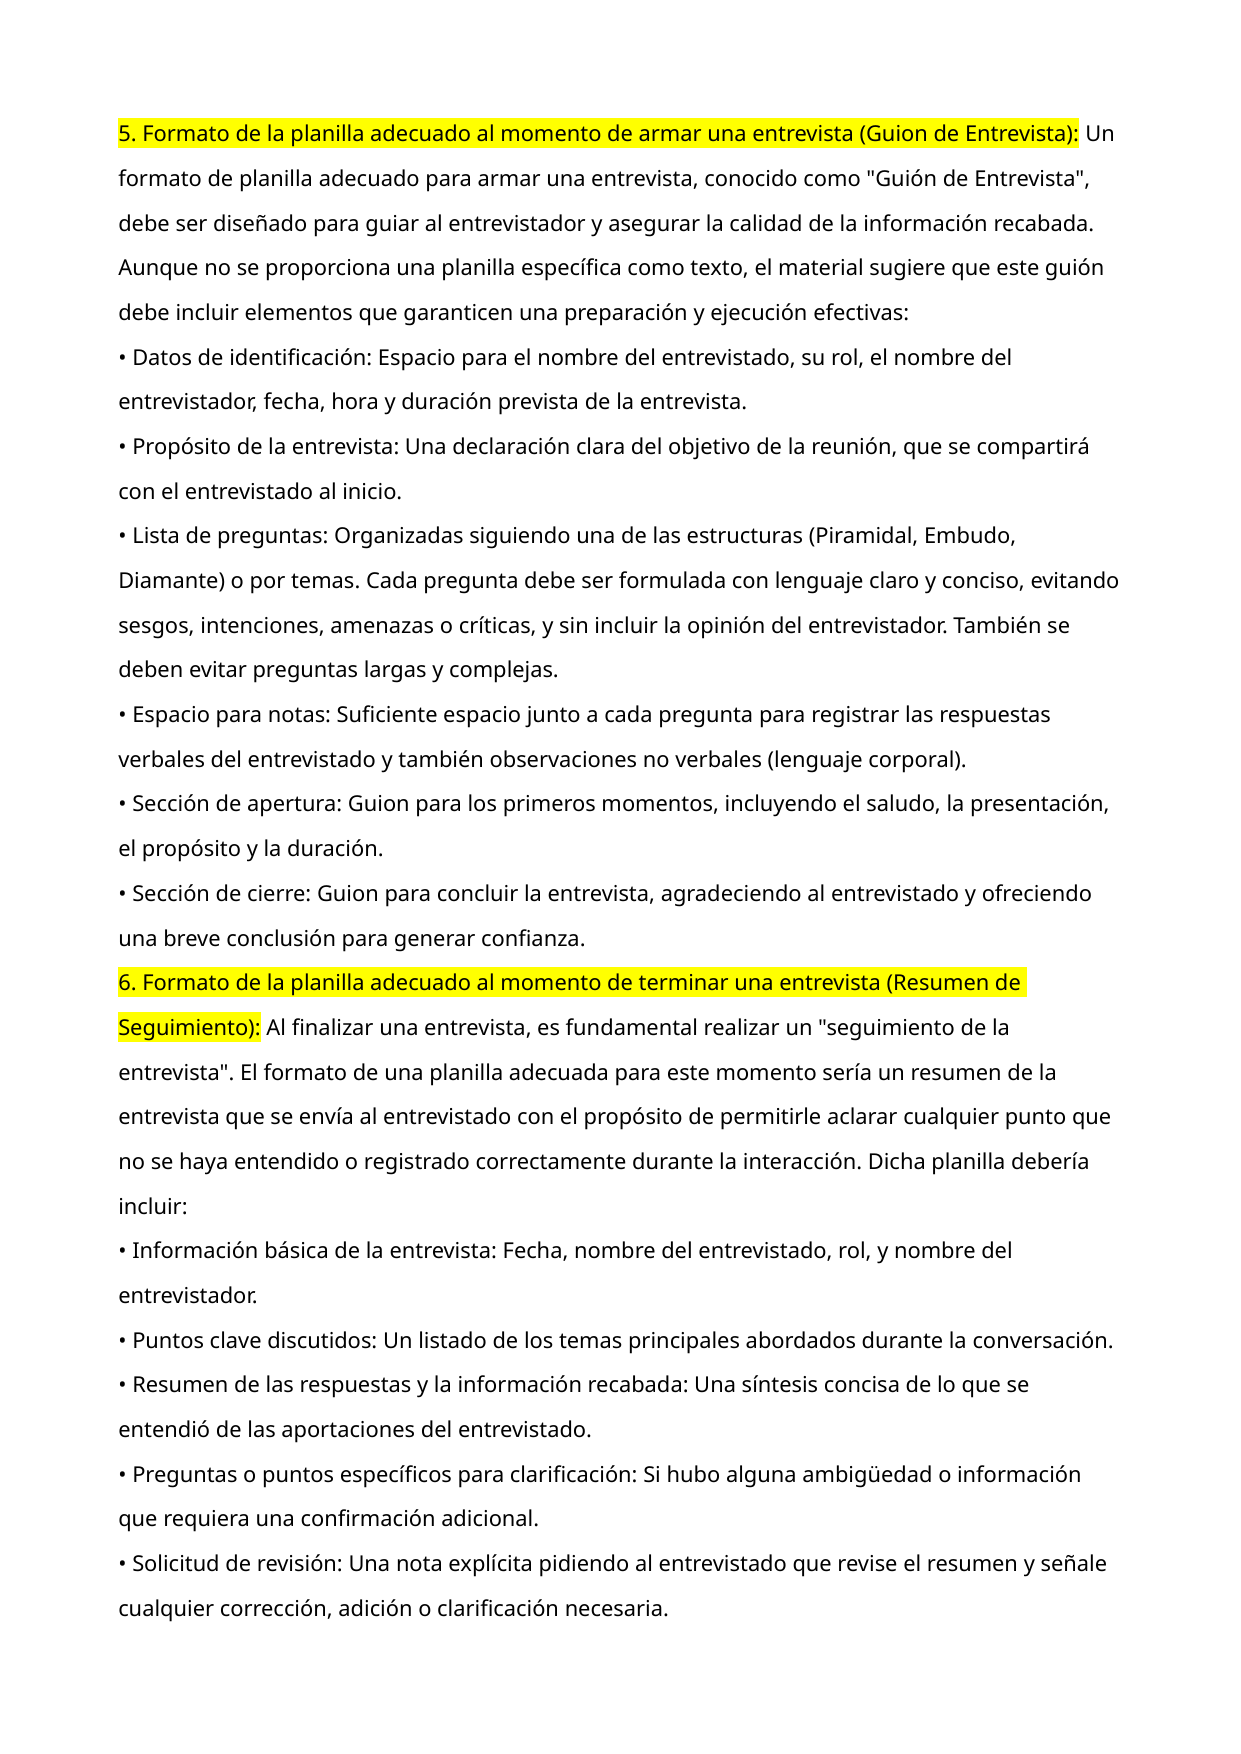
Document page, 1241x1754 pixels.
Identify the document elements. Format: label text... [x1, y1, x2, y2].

text • Puntos clave discutidos: Un listado de los temas principales abordados durante la conversación. [118, 1325, 1122, 1354]
text • Resumen de las respuestas y la información recabada: Una síntesis concisa de lo que se entendió de las aportaciones del entrevistado. [118, 1369, 1122, 1444]
text • Datos de identificación: Espacio para el nombre del entrevistado, su rol, el nombre del entrevistador, fecha, hora y duración prevista de la entrevista. [118, 342, 1122, 416]
text • Sección de apertura: Guion para los primeros momentos, incluyendo el saludo, la presentación, el propósito y la duración. [118, 788, 1122, 863]
text • Propósito de la entrevista: Una declaración clara del objetivo de la reunión, que se compartirá con el entrevistado al inicio. [118, 431, 1122, 505]
text • Lista de preguntas: Organizadas siguiendo una de las estructuras (Piramidal, Embudo, Diamante) o por temas. Cada pregunta debe ser formulada con lenguaje claro y conciso, evitando sesgos, intenciones, amenazas o críticas, y sin incluir la opinión del entrevistador. También se deben evitar preguntas largas y complejas. [118, 520, 1122, 684]
text • Sección de cierre: Guion para concluir la entrevista, agradeciendo al entrevistado y ofreciendo una breve conclusión para generar confianza. [118, 878, 1122, 952]
text 5. Formato de la planilla adecuado al momento de armar una entrevista (Guion de Entrevista): Un formato de planilla adecuado para armar una entrevista, conocido como "Guión de Entrevista", debe ser diseñado para guiar al entrevistador y asegurar la calidad de la información recabada. Aunque no se proporciona una planilla específica como texto, el material sugiere que este guión debe incluir elementos que garanticen una preparación y ejecución efectivas: [118, 118, 1122, 327]
text • Información básica de la entrevista: Fecha, nombre del entrevistado, rol, y nombre del entrevistador. [118, 1235, 1122, 1310]
text 6. Formato de la planilla adecuado al momento de terminar una entrevista (Resumen de Seguimiento): Al finalizar una entrevista, es fundamental realizar un "seguimiento de la entrevista". El formato de una planilla adecuada para este momento sería un resumen de la entrevista que se envía al entrevistado con el propósito de permitirle aclarar cualquier punto que no se haya entendido o registrado correctamente durante la interacción. Dicha planilla debería incluir: [118, 967, 1122, 1220]
text • Preguntas o puntos específicos para clarificación: Si hubo alguna ambigüedad o información que requiera una confirmación adicional. [118, 1459, 1122, 1533]
text • Espacio para notas: Suficiente espacio junto a cada pregunta para registrar las respuestas verbales del entrevistado y también observaciones no verbales (lenguaje corporal). [118, 699, 1122, 773]
text • Solicitud de revisión: Una nota explícita pidiendo al entrevistado que revise el resumen y señale cualquier corrección, adición o clarificación necesaria. [118, 1548, 1122, 1623]
